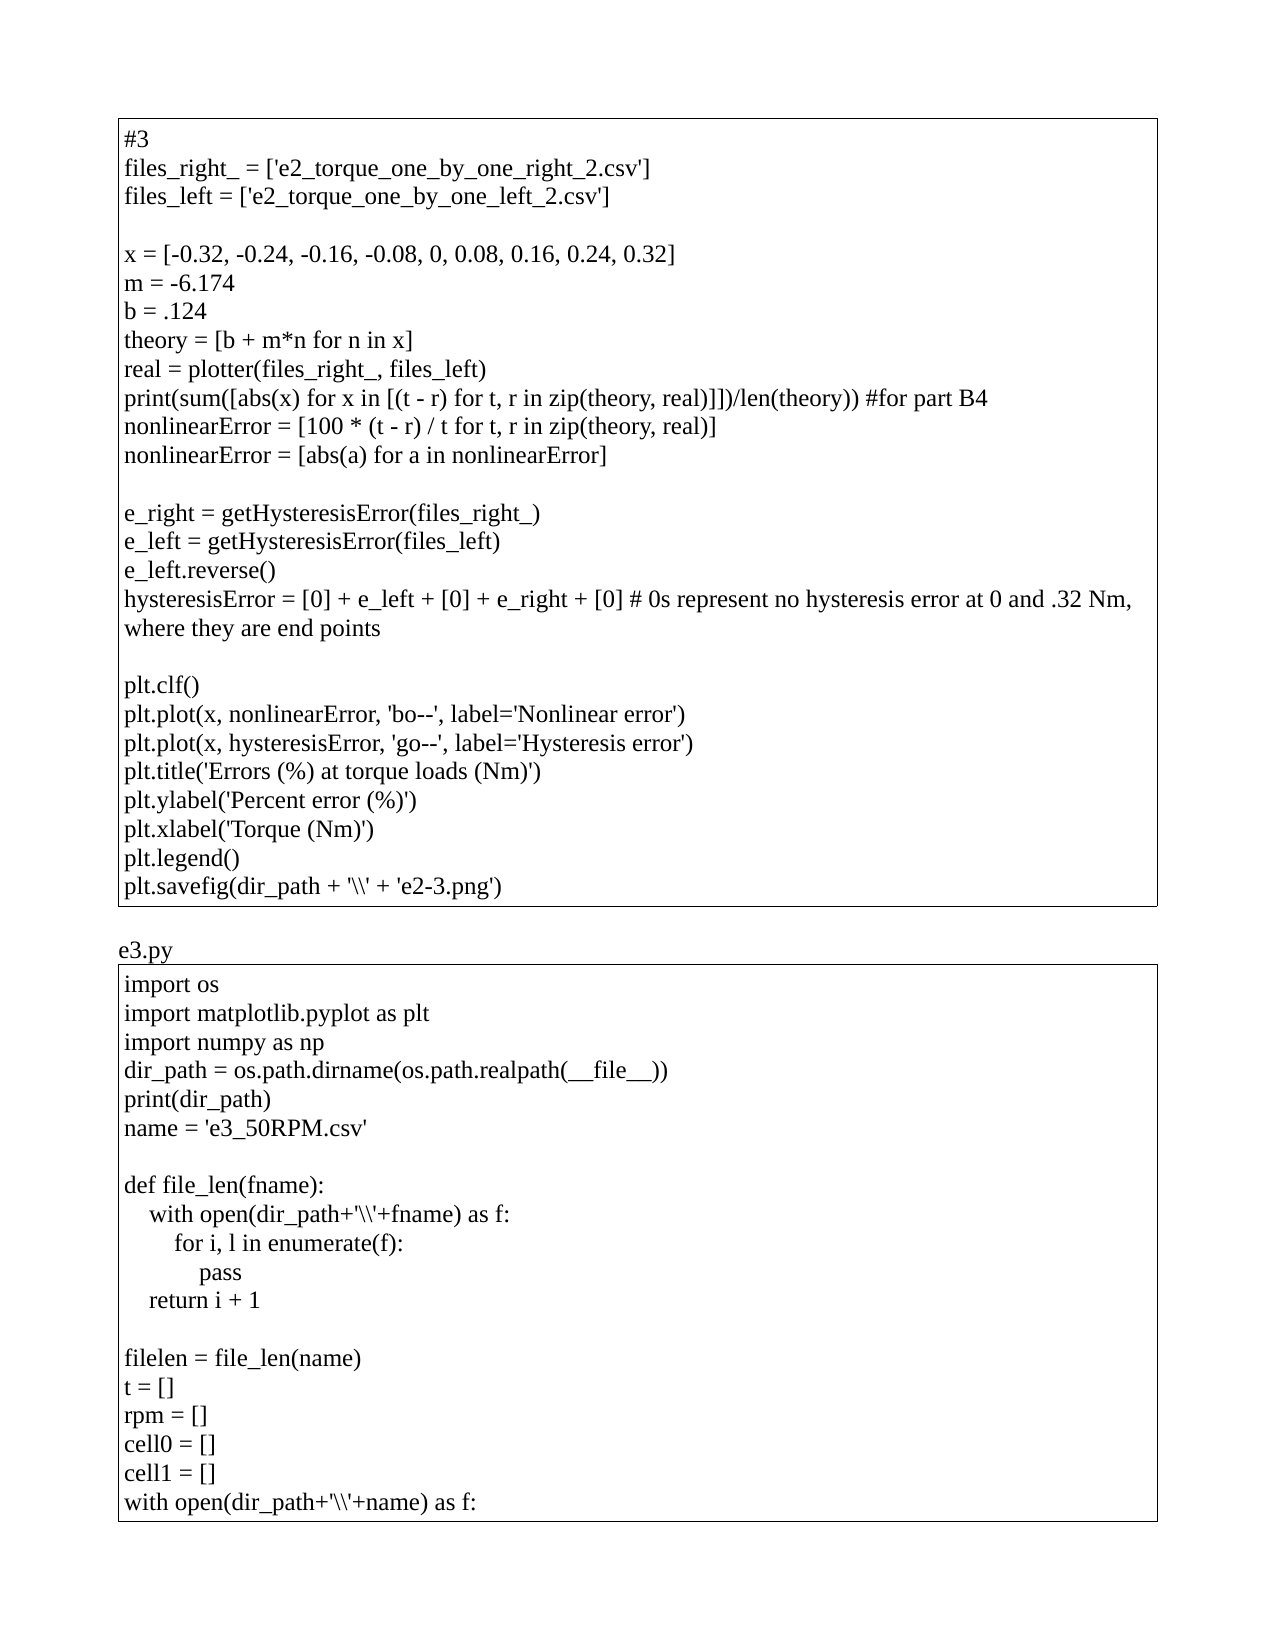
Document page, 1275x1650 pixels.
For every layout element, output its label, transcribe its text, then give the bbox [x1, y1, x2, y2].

table_header #3 files_right_ = ['e2_torque_one_by_one_right_2.csv'] files_left = ['e2_torque_one_by_one_left_2.csv'] x = [-0.32, -0.24, -0.16, -0.08, 0, 0.08, 0.16, 0.24, 0.32] m = -6.174 b = .124 theory = [b + m*n for n in x] real = plotter(files_right_, files_left) print(sum([abs(x) for x in [(t - r) for t, r in zip(theory, real)]])/len(theory)) #for part B4 nonlinearError = [100 * (t - r) / t for t, r in zip(theory, real)] nonlinearError = [abs(a) for a in nonlinearError] e_right = getHysteresisError(files_right_) e_left = getHysteresisError(files_left) e_left.reverse() hysteresisError = [0] + e_left + [0] + e_right + [0] # 0s represent no hysteresis error at 0 and .32 Nm, where they are end points plt.clf() plt.plot(x, nonlinearError, 'bo--', label='Nonlinear error') plt.plot(x, hysteresisError, 'go--', label='Hysteresis error') plt.title('Errors (%) at torque loads (Nm)') plt.ylabel('Percent error (%)') plt.xlabel('Torque (Nm)') plt.legend() plt.savefig(dir_path + '\\' + 'e2-3.png') [119, 119, 1157, 906]
table_header import os import matplotlib.pyplot as plt import numpy as np dir_path = os.path.dirname(os.path.realpath(__file__)) print(dir_path) name = 'e3_50RPM.csv' def file_len(fname): with open(dir_path+'\\'+fname) as f: for i, l in enumerate(f): pass return i + 1 filelen = file_len(name) t = [] rpm = [] cell0 = [] cell1 = [] with open(dir_path+'\\'+name) as f: [119, 965, 1157, 1521]
text e3.py [118, 935, 1157, 963]
